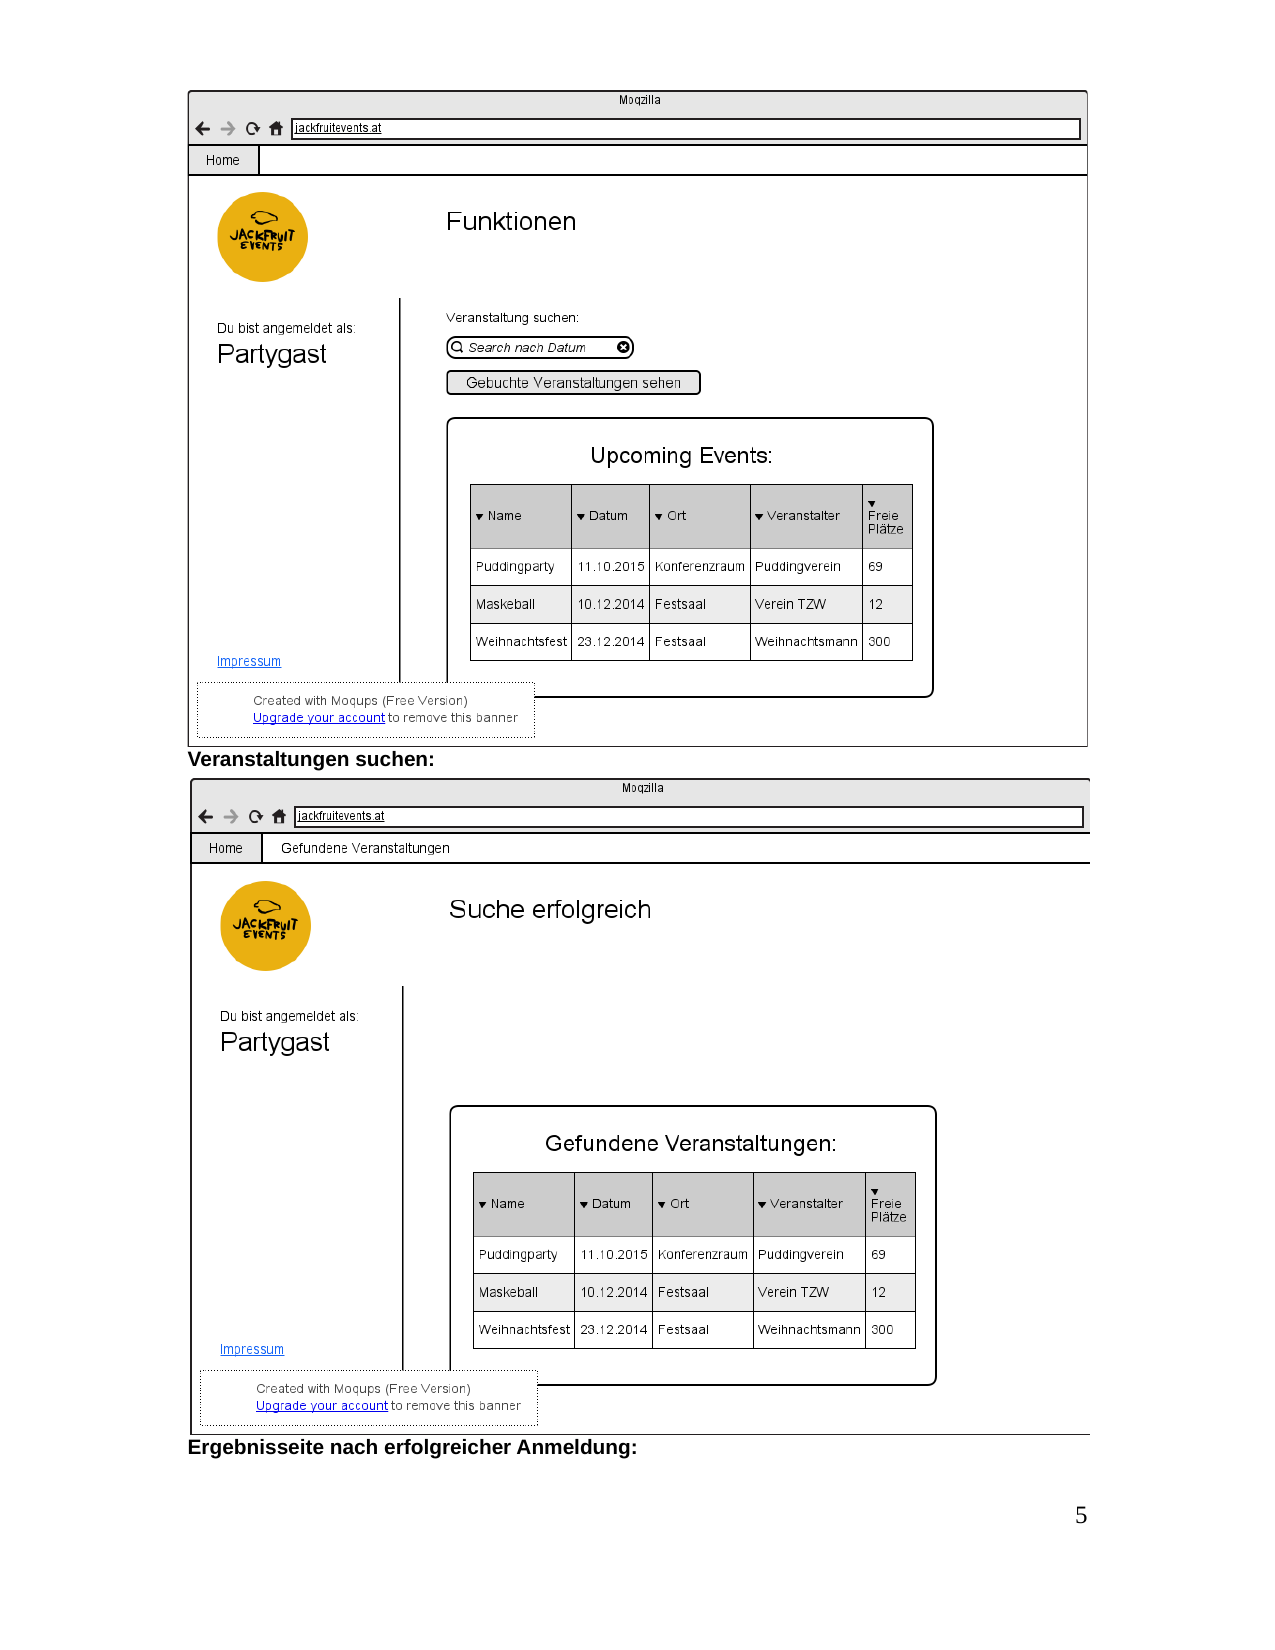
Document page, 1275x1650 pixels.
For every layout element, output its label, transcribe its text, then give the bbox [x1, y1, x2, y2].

text [187, 75, 1087, 90]
text Ergebnisseite nach erfolgreicher Anmeldung: [187, 771, 1087, 1459]
text Veranstaltungen suchen: [187, 747, 1087, 771]
